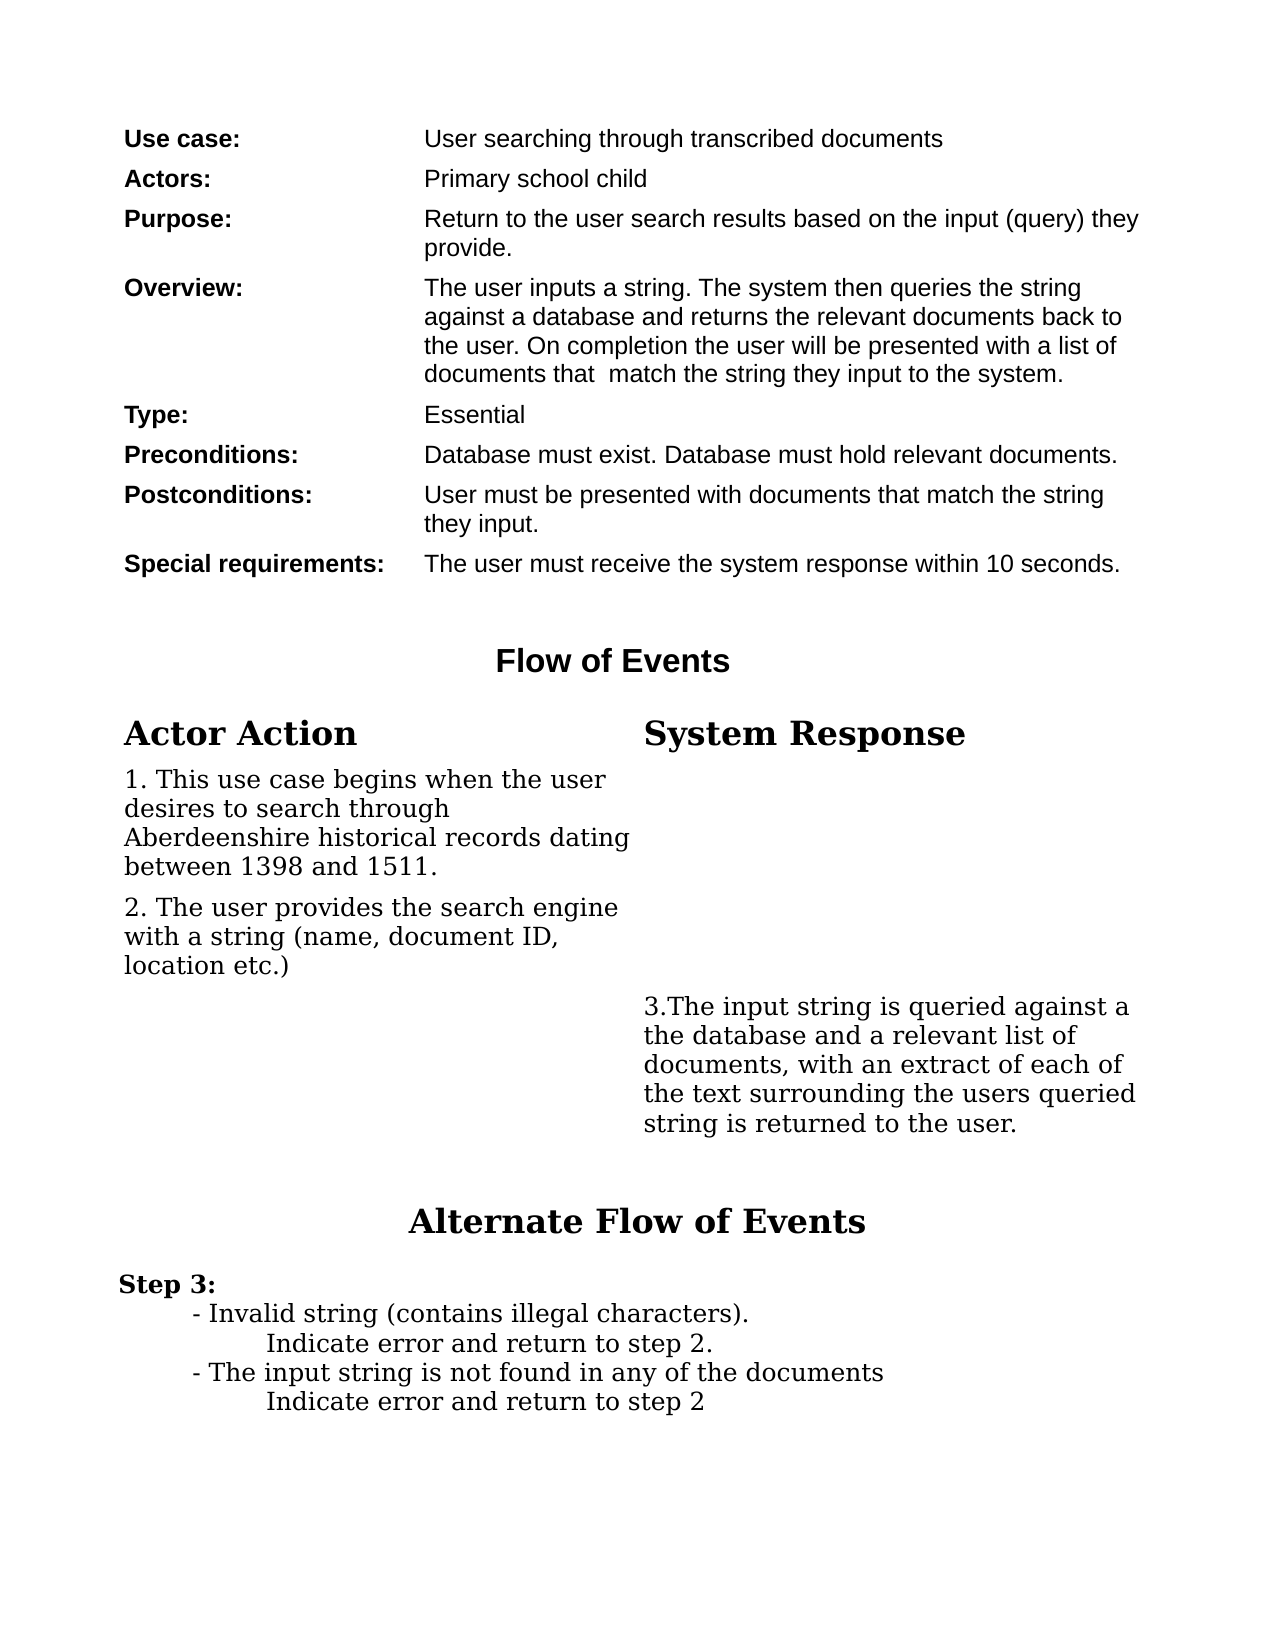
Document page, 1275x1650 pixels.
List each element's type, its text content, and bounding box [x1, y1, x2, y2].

table_header User searching through transcribed documents [418, 118, 1157, 158]
table_cell 1. This use case begins when the user desires to search through Aberdeenshire historical records dating between 1398 and 1511. [118, 759, 637, 887]
table_cell [638, 888, 1157, 986]
text - The input string is not found in any of the documents [118, 1358, 1157, 1387]
table_cell Primary school child [418, 158, 1157, 198]
table_cell Purpose: [118, 199, 418, 267]
table_cell Postconditions: [118, 474, 418, 543]
text - Invalid string (contains illegal characters). [118, 1300, 1157, 1329]
table_cell 3.The input string is queried against a the database and a relevant list of documents, with an extract of each of the text surrounding the users queried string is returned to the user. [638, 986, 1157, 1144]
table_cell User must be presented with documents that match the string they input. [418, 474, 1157, 543]
table_cell [118, 986, 637, 1144]
text Flow of Events [118, 641, 1157, 679]
table_cell Special requirements: [118, 543, 418, 583]
text Indicate error and return to step 2 [118, 1387, 1157, 1416]
table_cell Overview: [118, 268, 418, 394]
table_header Actor Action [118, 709, 637, 759]
table_cell The user inputs a string. The system then queries the string against a database and returns the relevant documents back to the user. On completion the user will be presented with a list of documents that match the string they input to the system. [418, 268, 1157, 394]
table_cell The user must receive the system response within 10 seconds. [418, 543, 1157, 583]
table_header System Response [638, 709, 1157, 759]
table_cell Return to the user search results based on the input (query) they provide. [418, 199, 1157, 267]
table_cell [638, 759, 1157, 887]
table_cell Database must exist. Database must hold relevant documents. [418, 434, 1157, 474]
table_cell 2. The user provides the search engine with a string (name, document ID, location etc.) [118, 888, 637, 986]
text Step 3: [118, 1270, 1157, 1300]
table_cell Essential [418, 394, 1157, 434]
table_header Use case: [118, 118, 418, 158]
table_cell Type: [118, 394, 418, 434]
text Indicate error and return to step 2. [118, 1329, 1157, 1358]
text Alternate Flow of Events [118, 1202, 1157, 1241]
table_cell Actors: [118, 158, 418, 198]
table_cell Preconditions: [118, 434, 418, 474]
